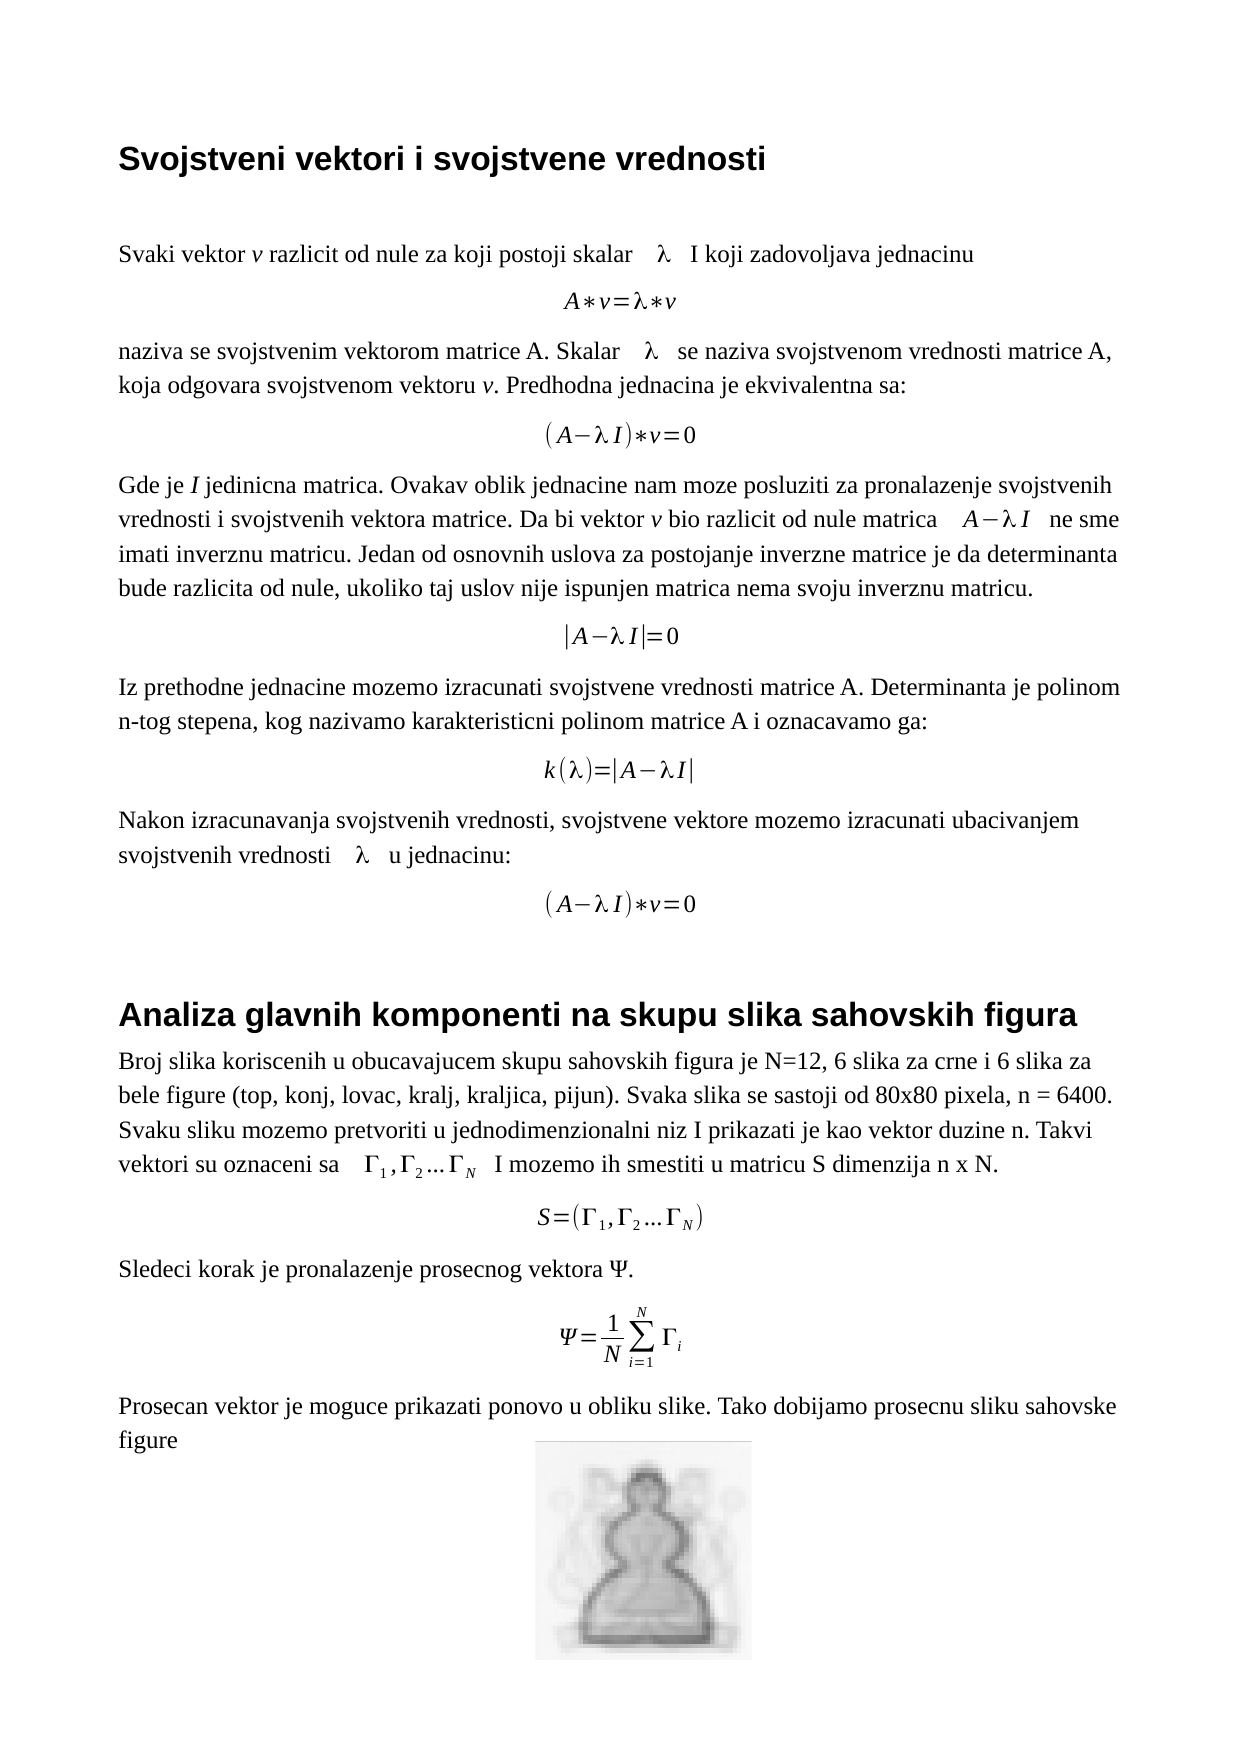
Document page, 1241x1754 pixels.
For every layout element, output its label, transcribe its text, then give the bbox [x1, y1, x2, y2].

text naziva se svojstvenim vektorom matrice A. Skalar se naziva svojstvenom vrednosti matrice A, koja odgovara svojstvenom vektoru v. Predhodna jednacina je ekvivalentna sa: [118, 336, 1122, 399]
text Svaki vektor v razlicit od nule za koji postoji skalar I koji zadovoljava jednacinu [118, 239, 1122, 268]
text Gde je I jedinicna matrica. Ovakav oblik jednacine nam moze posluziti za pronalazenje svojstvenih vrednosti i svojstvenih vektora matrice. Da bi vektor v bio razlicit od nule matrica ne sme imati inverznu matricu. Jedan od osnovnih uslova za postojanje inverzne matrice je da determinanta bude razlicita od nule, ukoliko taj uslov nije ispunjen matrica nema svoju inverznu matricu. [118, 470, 1122, 602]
text Iz prethodne jednacine mozemo izracunati svojstvene vrednosti matrice A. Determinanta je polinom n-tog stepena, kog nazivamo karakteristicni polinom matrice A i oznacavamo ga: [118, 672, 1122, 735]
text Nakon izracunavanja svojstvenih vrednosti, svojstvene vektore mozemo izracunati ubacivanjem svojstvenih vrednosti u jednacinu: [118, 806, 1122, 869]
subtitle Svojstveni vektori i svojstvene vrednosti [118, 139, 1122, 178]
subtitle Analiza glavnih komponenti na skupu slika sahovskih figura [118, 995, 1122, 1033]
picture [535, 1441, 752, 1660]
text Sledeci korak je pronalazenje prosecnog vektora Ψ. [118, 1254, 1122, 1283]
text Prosecan vektor je moguce prikazati ponovo u obliku slike. Tako dobijamo prosecnu sliku sahovske figure [118, 1391, 1122, 1454]
text Broj slika koriscenih u obucavajucem skupu sahovskih figura je N=12, 6 slika za crne i 6 slika za bele figure (top, konj, lovac, kralj, kraljica, pijun). Svaka slika se sastoji od 80x80 pixela, n = 6400. Svaku sliku mozemo pretvoriti u jednodimenzionalni niz I prikazati je kao vektor duzine n. Takvi vektori su oznaceni sa I mozemo ih smestiti u matricu S dimenzija n x N. [118, 1046, 1122, 1182]
